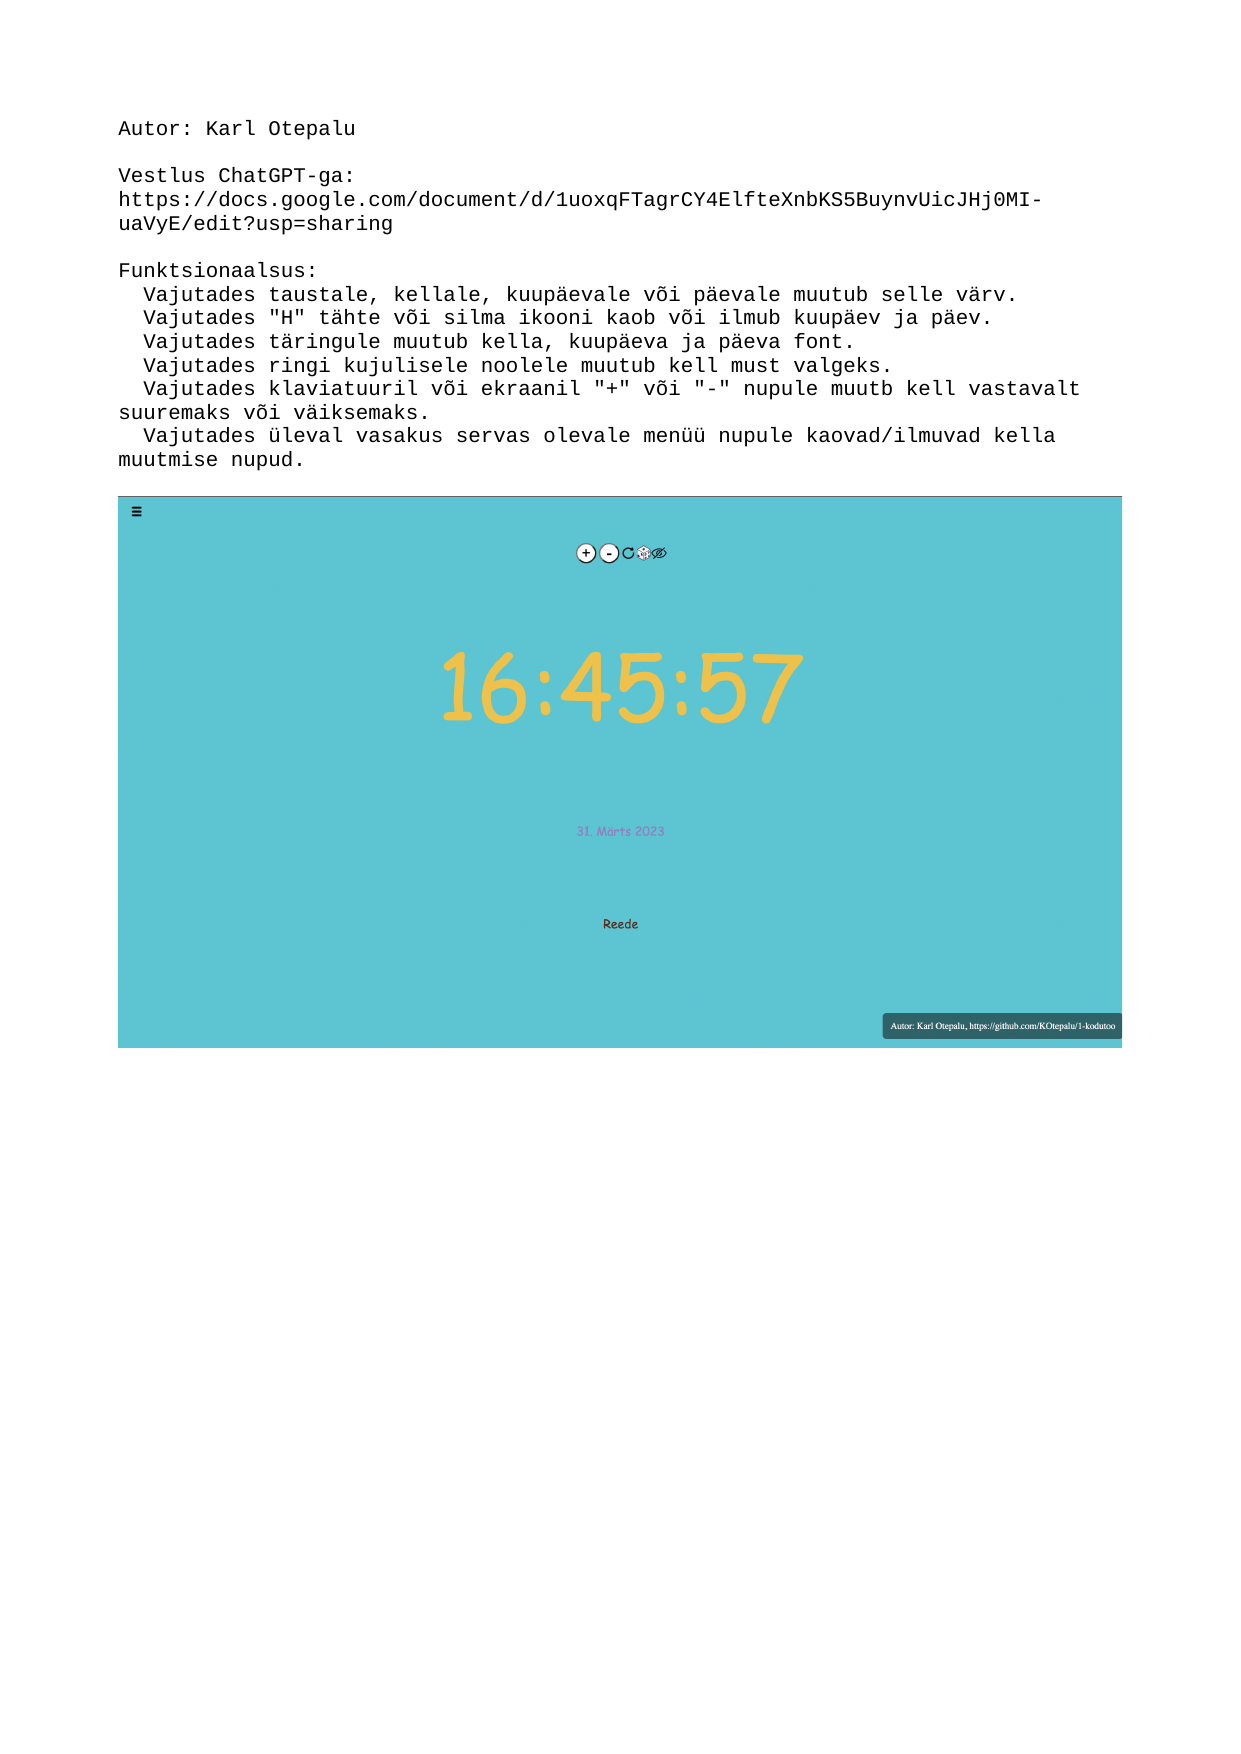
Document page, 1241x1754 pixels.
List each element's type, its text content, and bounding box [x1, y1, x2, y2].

text Vajutades ringi kujulisele noolele muutub kell must valgeks. [118, 354, 1122, 378]
text Vajutades taustale, kellale, kuupäevale või päevale muutub selle värv. [118, 284, 1122, 307]
text Vajutades "H" tähte või silma ikooni kaob või ilmub kuupäev ja päev. [118, 307, 1122, 331]
text Autor: Karl Otepalu [118, 118, 1122, 142]
text Vajutades klaviatuuril või ekraanil "+" või "-" nupule muutb kell vastavalt suuremaks või väiksemaks. [118, 378, 1122, 426]
text Vajutades täringule muutub kella, kuupäeva ja päeva font. [118, 331, 1122, 354]
text Funktsionaalsus: [118, 260, 1122, 284]
text Vestlus ChatGPT-ga: https://docs.google.com/document/d/1uoxqFTagrCY4ElfteXnbKS5BuynvUicJHj0MI-uaVyE/edit?usp=sharing [118, 165, 1122, 236]
picture [118, 496, 1123, 1048]
text Vajutades üleval vasakus servas olevale menüü nupule kaovad/ilmuvad kella muutmise nupud. [118, 426, 1122, 473]
